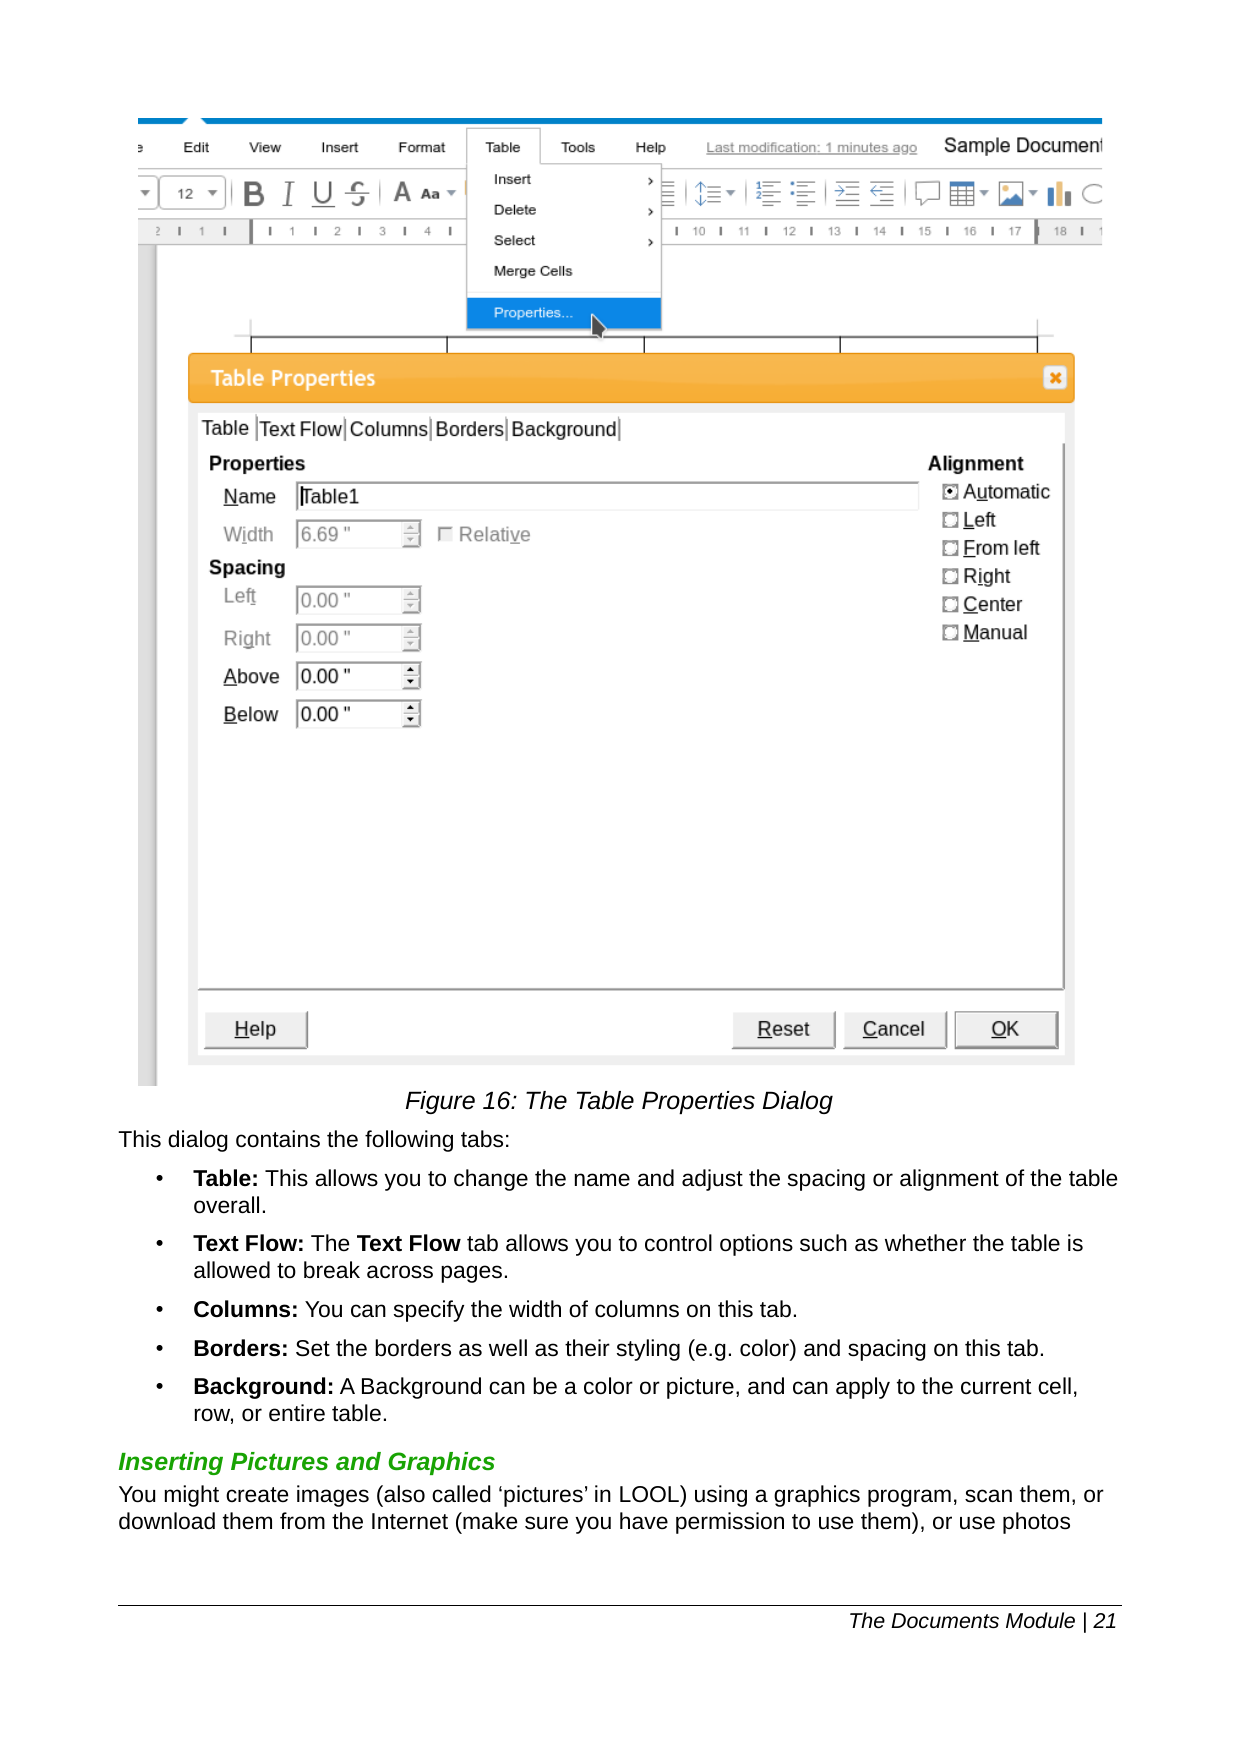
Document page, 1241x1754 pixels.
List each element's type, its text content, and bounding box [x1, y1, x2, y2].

list Text Flow: The Text Flow tab allows you to control options such as whether the table is allowed to break across pages. [156, 1230, 1122, 1283]
list Columns: You can specify the width of columns on this tab. [156, 1296, 1122, 1322]
list Background: A Background can be a color or picture, and can apply to the current cell, row, or entire table. [156, 1373, 1122, 1426]
text You might create images (also called ‘pictures’ in LOOL) using a graphics program, scan them, or download them from the Internet (make sure you have permission to use them), or use photos [118, 1481, 1122, 1534]
subtitle Inserting Pictures and Graphics [118, 1447, 1122, 1475]
text This dialog contains the following tabs: [118, 1126, 1122, 1153]
list Borders: Set the borders as well as their styling (e.g. color) and spacing on this tab. [156, 1334, 1122, 1361]
list Table: This allows you to change the name and adjust the spacing or alignment of the table overall. [156, 1165, 1122, 1218]
text Figure 16: The Table Properties Dialog [133, 118, 1107, 1114]
picture [138, 118, 1103, 1086]
